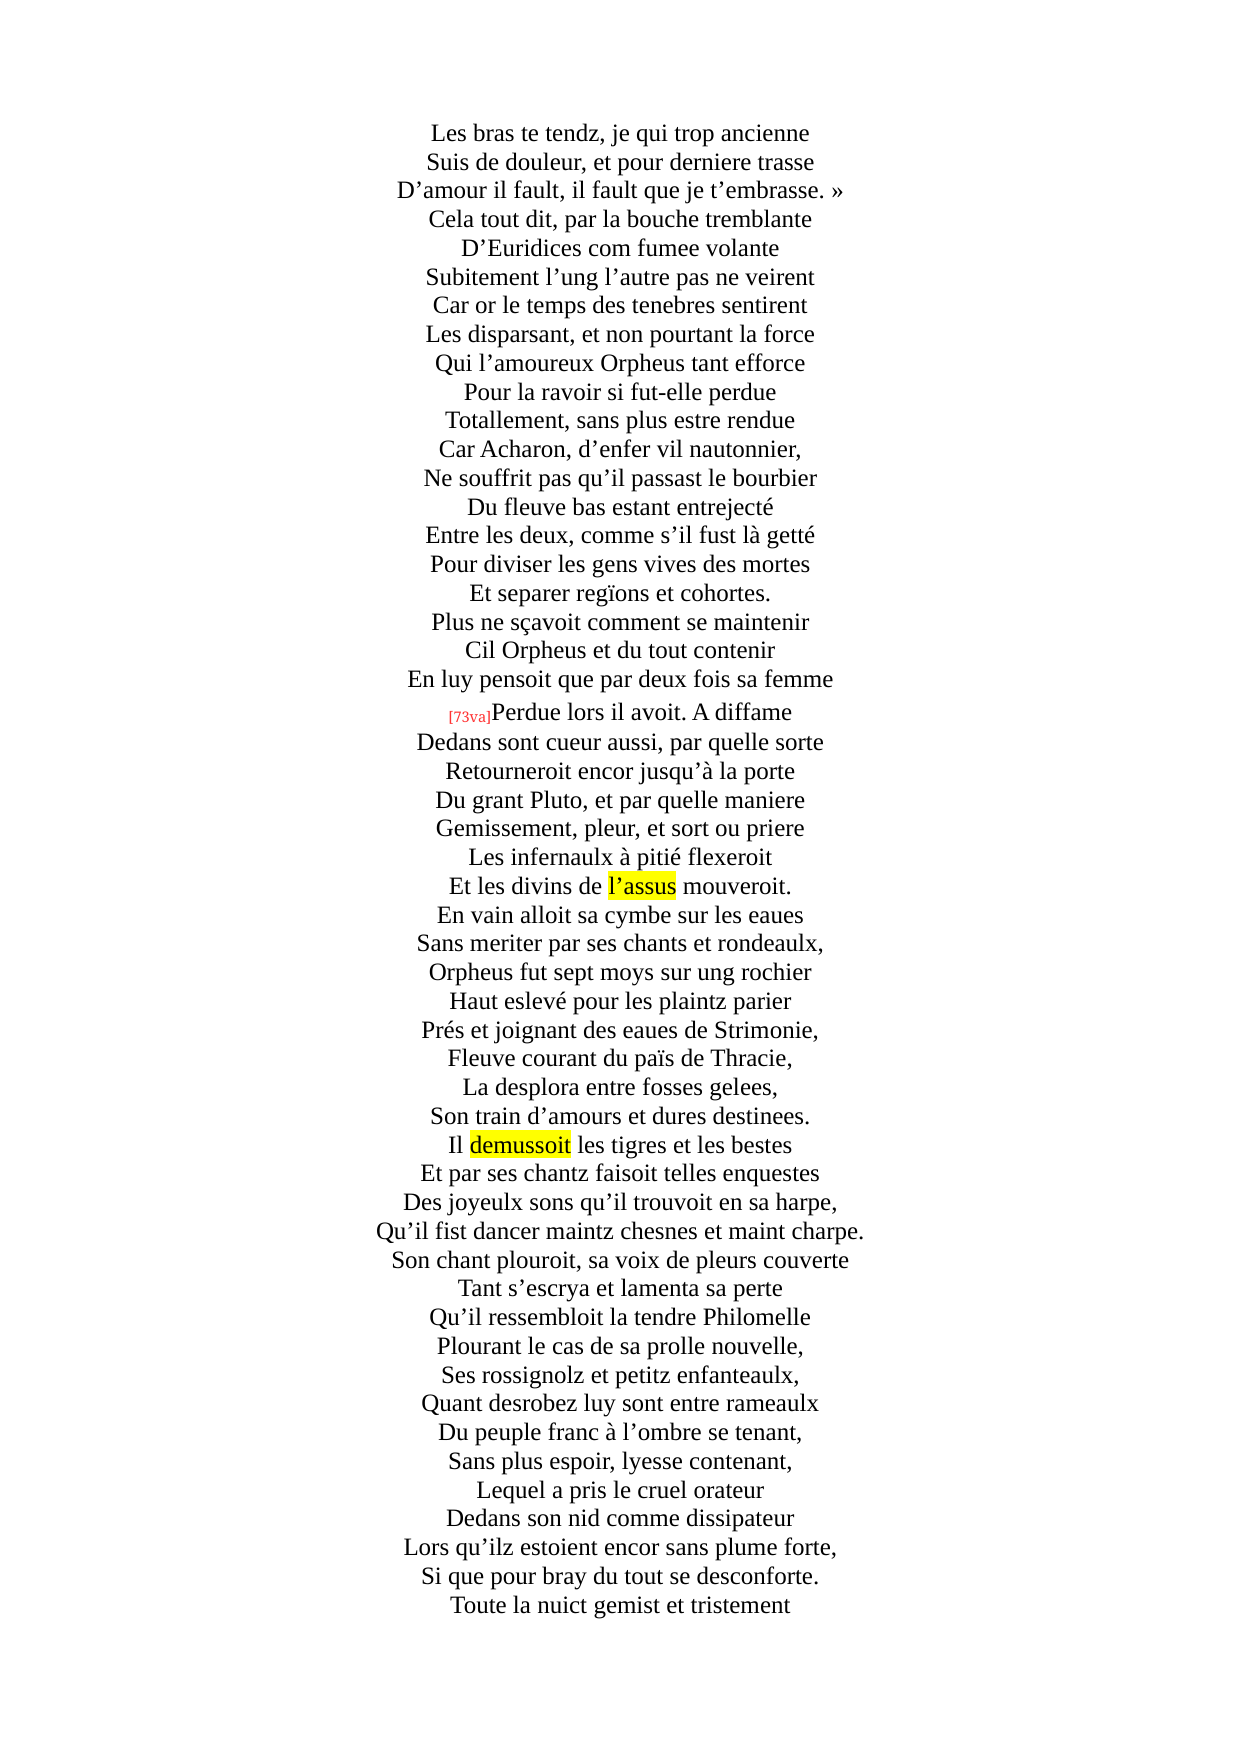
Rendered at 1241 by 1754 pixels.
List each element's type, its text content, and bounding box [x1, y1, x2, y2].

text Il demussoit les tigres et les bestes [118, 1130, 1122, 1158]
text Quant desrobez luy sont entre rameaulx [118, 1388, 1122, 1417]
text D’amour il fault, il fault que je t’embrasse. » [118, 176, 1122, 204]
text Et separer regïons et cohortes. [118, 578, 1122, 607]
text Entre les deux, comme s’il fust là getté [118, 521, 1122, 549]
text En luy pensoit que par deux fois sa femme [118, 664, 1122, 693]
text La desplora entre fosses gelees, [118, 1072, 1122, 1101]
text Et les divins de l’assus mouveroit. [118, 871, 1122, 900]
text Cil Orpheus et du tout contenir [118, 636, 1122, 664]
text Son chant plouroit, sa voix de pleurs couverte [118, 1245, 1122, 1273]
text Les disparsant, et non pourtant la force [118, 319, 1122, 348]
text Lequel a pris le cruel orateur [118, 1475, 1122, 1503]
text Plourant le cas de sa prolle nouvelle, [118, 1331, 1122, 1360]
text Orpheus fut sept moys sur ung rochier [118, 957, 1122, 986]
text Gemissement, pleur, et sort ou priere [118, 813, 1122, 842]
text Retourneroit encor jusqu’à la porte [118, 756, 1122, 785]
text Prés et joignant des eaues de Strimonie, [118, 1015, 1122, 1043]
text Subitement l’ung l’autre pas ne veirent [118, 262, 1122, 291]
text Qu’il fist dancer maintz chesnes et maint charpe. [118, 1216, 1122, 1245]
text Ne souffrit pas qu’il passast le bourbier [118, 463, 1122, 492]
text Qu’il ressembloit la tendre Philomelle [118, 1302, 1122, 1331]
text Pour diviser les gens vives des mortes [118, 549, 1122, 578]
text Plus ne sçavoit comment se maintenir [118, 607, 1122, 636]
text Du fleuve bas estant entrejecté [118, 492, 1122, 521]
text Des joyeulx sons qu’il trouvoit en sa harpe, [118, 1187, 1122, 1216]
text Dedans son nid comme dissipateur [118, 1503, 1122, 1532]
text Son train d’amours et dures destinees. [118, 1101, 1122, 1130]
text Du grant Pluto, et par quelle maniere [118, 785, 1122, 813]
text Sans plus espoir, lyesse contenant, [118, 1446, 1122, 1475]
text Qui l’amoureux Orpheus tant efforce [118, 348, 1122, 377]
text Et par ses chantz faisoit telles enquestes [118, 1158, 1122, 1187]
text Les bras te tendz, je qui trop ancienne [118, 118, 1122, 147]
text Car Acharon, d’enfer vil nautonnier, [118, 434, 1122, 463]
text Suis de douleur, et pour derniere trasse [118, 147, 1122, 176]
text Du peuple franc à l’ombre se tenant, [118, 1417, 1122, 1446]
text Pour la ravoir si fut-elle perdue [118, 377, 1122, 406]
text Car or le temps des tenebres sentirent [118, 291, 1122, 319]
text Fleuve courant du païs de Thracie, [118, 1043, 1122, 1072]
text En vain alloit sa cymbe sur les eaues [118, 900, 1122, 928]
text Toute la nuict gemist et tristement [118, 1590, 1122, 1618]
text Lors qu’ilz estoient encor sans plume forte, [118, 1532, 1122, 1561]
text Cela tout dit, par la bouche tremblante [118, 204, 1122, 233]
text Tant s’escrya et lamenta sa perte [118, 1273, 1122, 1302]
text Totallement, sans plus estre rendue [118, 406, 1122, 434]
text Ses rossignolz et petitz enfanteaulx, [118, 1360, 1122, 1388]
text Si que pour bray du tout se desconforte. [118, 1561, 1122, 1590]
text [73va]Perdue lors il avoit. A diffame [118, 693, 1122, 727]
text Haut eslevé pour les plaintz parier [118, 986, 1122, 1015]
text D’Euridices com fumee volante [118, 233, 1122, 262]
text Les infernaulx à pitié flexeroit [118, 842, 1122, 871]
text Dedans sont cueur aussi, par quelle sorte [118, 727, 1122, 756]
text Sans meriter par ses chants et rondeaulx, [118, 928, 1122, 957]
